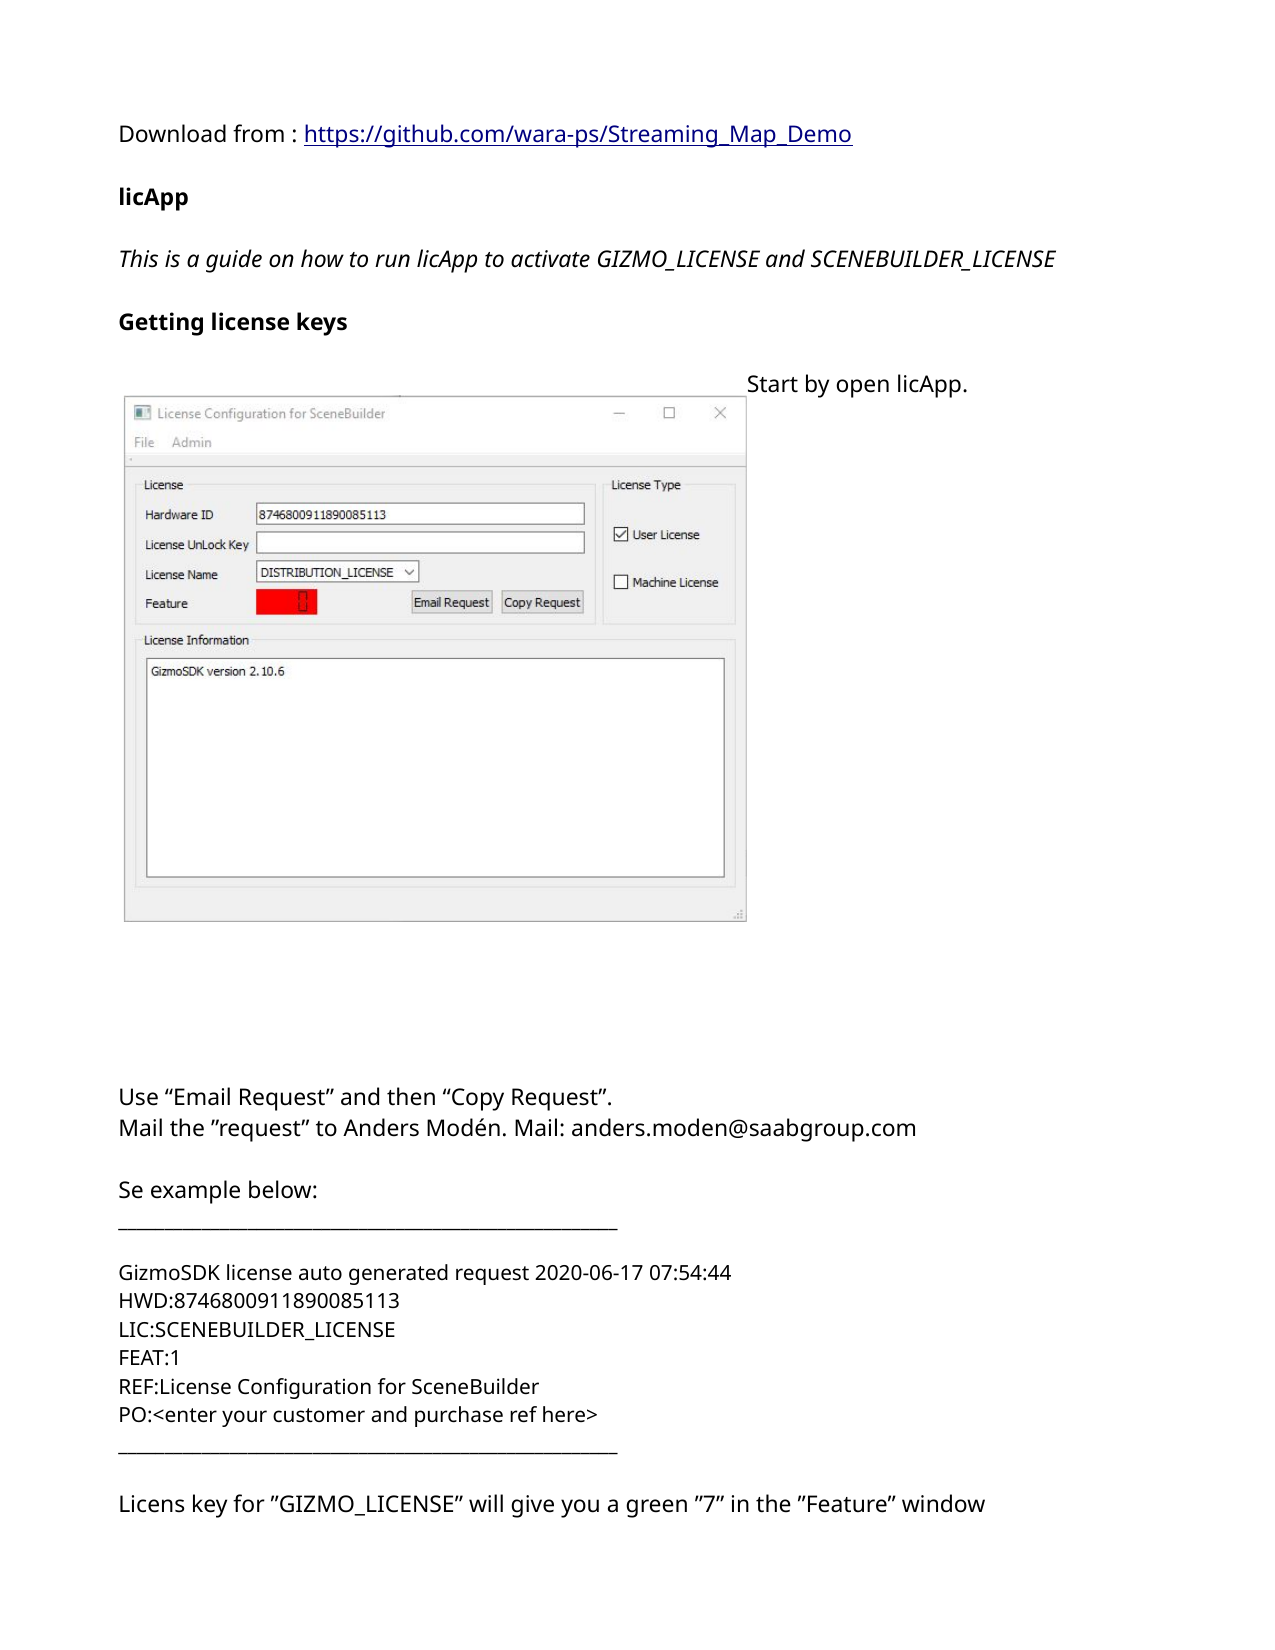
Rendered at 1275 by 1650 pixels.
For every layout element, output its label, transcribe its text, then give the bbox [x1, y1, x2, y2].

text Use “Email Request” and then “Copy Request”. [118, 1081, 1157, 1112]
text GizmoSDK license auto generated request 2020-06-17 07:54:44 HWD:8746800911890085113 LIC:SCENEBUILDER_LICENSE FEAT:1 REF:License Configuration for SceneBuilder PO:<enter your customer and purchase ref here> ______________________________________________________ [118, 1258, 1157, 1457]
text Getting license keys [118, 306, 1157, 337]
text Licens key for ”GIZMO_LICENSE” will give you a green ”7” in the ”Feature” window [118, 1488, 1157, 1520]
text Download from : https://github.com/wara-ps/Streaming_Map_Demo [118, 118, 1157, 149]
text This is a guide on how to run licApp to activate GIZMO_LICENSE and SCENEBUILDER_LICENSE [118, 243, 1157, 274]
picture [123, 395, 747, 922]
text licApp [118, 181, 1157, 212]
text ______________________________________________________ [118, 1206, 1157, 1234]
text Mail the ”request” to Anders Modén. Mail: anders.moden@saabgroup.com [118, 1112, 1157, 1143]
text Start by open licApp. [118, 368, 1157, 399]
text Se example below: [118, 1174, 1157, 1206]
